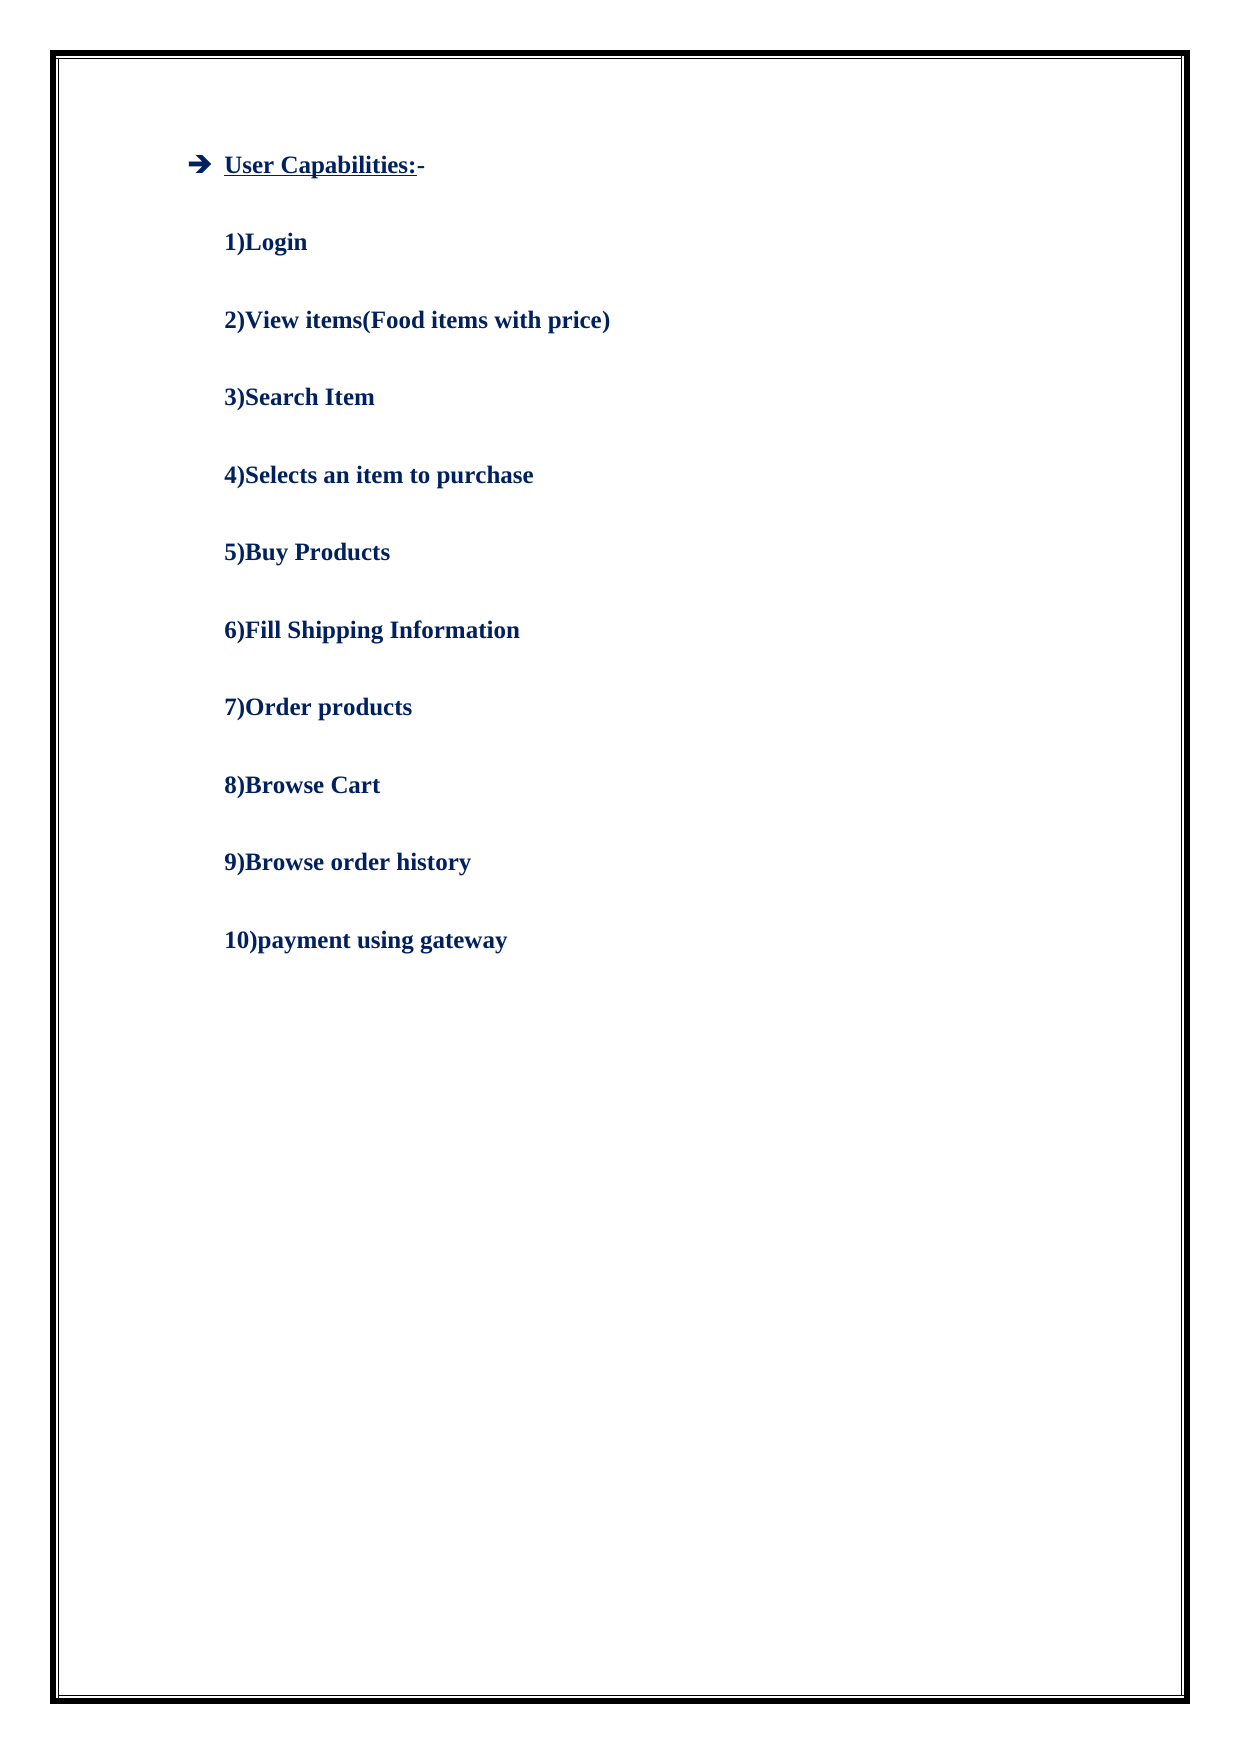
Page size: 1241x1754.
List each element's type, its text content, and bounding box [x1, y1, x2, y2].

text 9)Browse order history [224, 847, 1080, 876]
text 10)payment using gateway [224, 925, 1080, 954]
list 3)Search Item [224, 382, 1080, 411]
text 6)Fill Shipping Information [224, 615, 1080, 644]
list 1)Login [187, 227, 1080, 256]
text 5)Buy Products [224, 537, 1080, 566]
list 2)View items(Food items with price) [187, 305, 1080, 334]
text 8)Browse Cart [224, 770, 1080, 799]
text 4)Selects an item to purchase [224, 460, 1080, 489]
text 7)Order products [224, 692, 1080, 721]
list User Capabilities:- [187, 150, 1080, 179]
